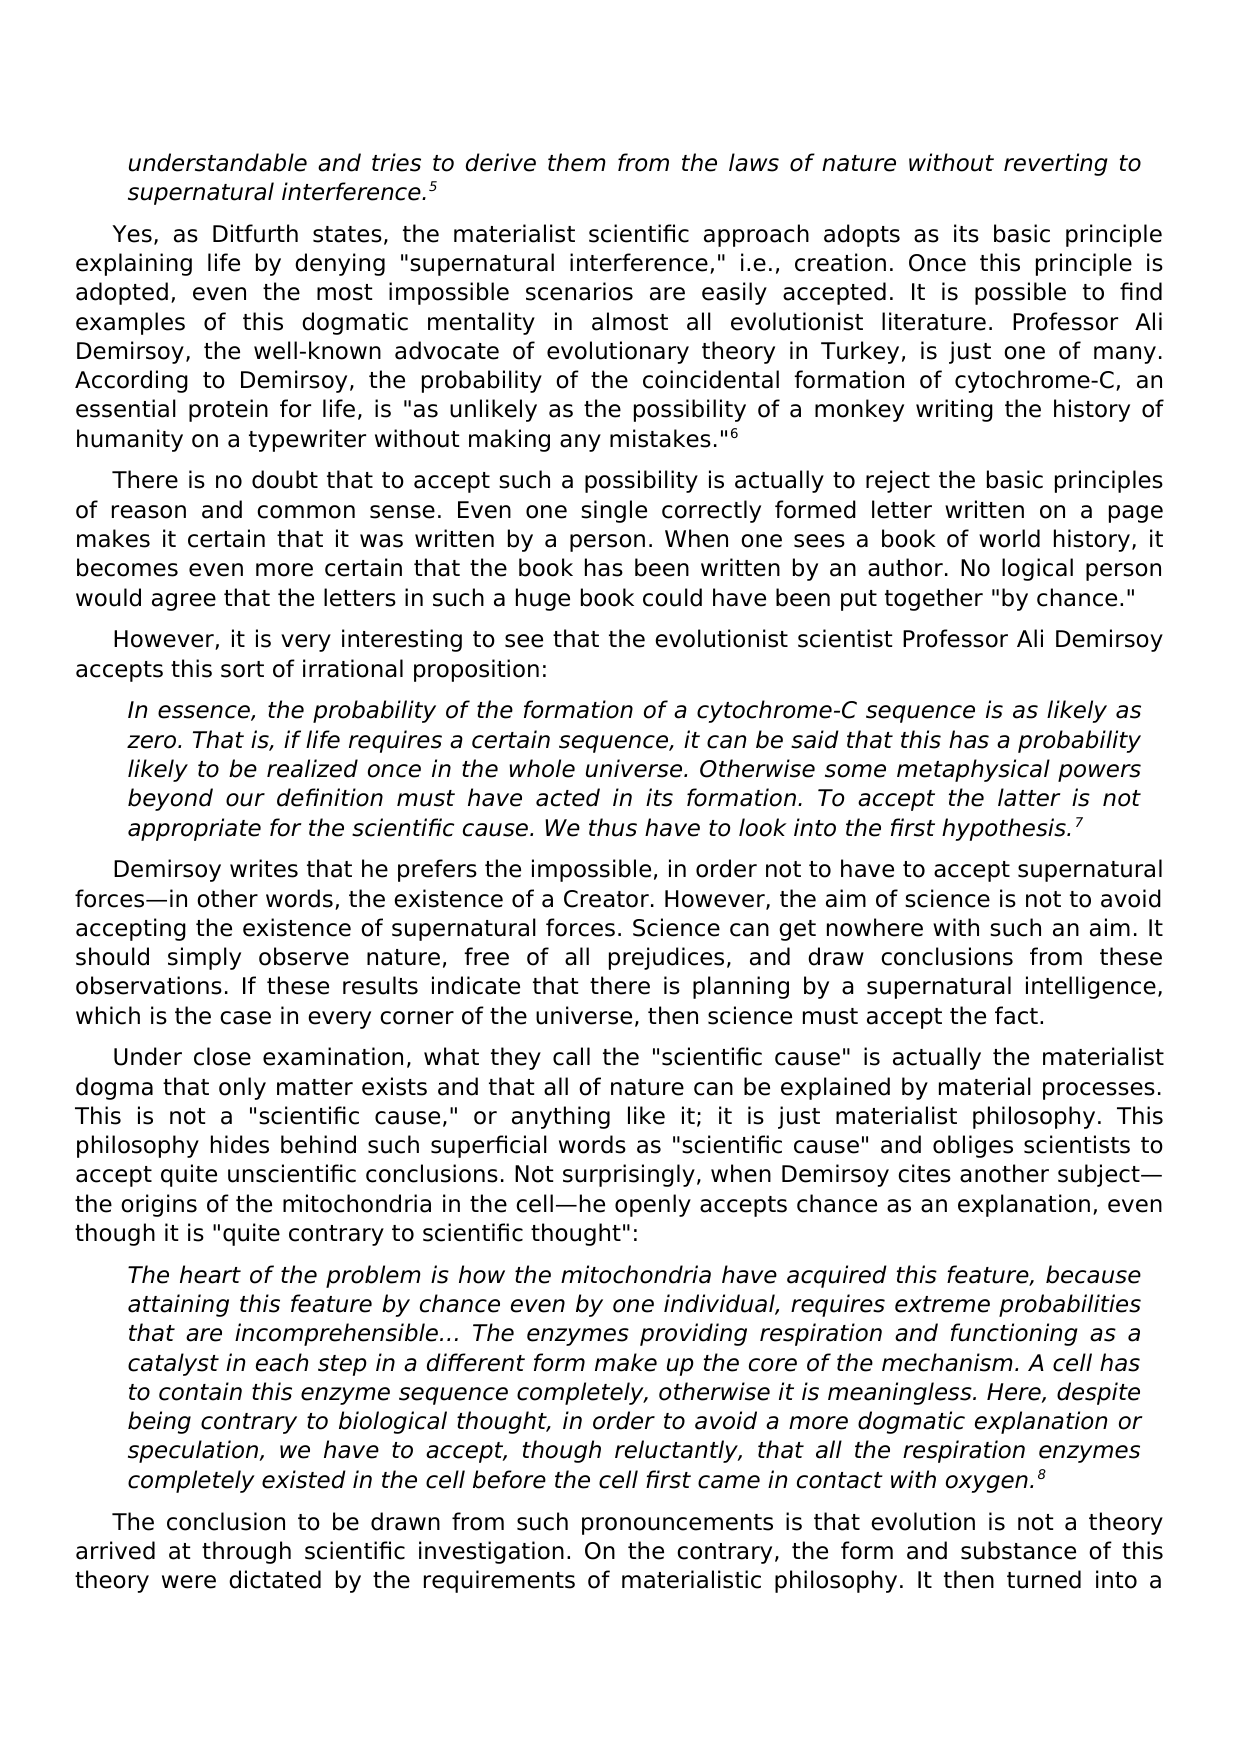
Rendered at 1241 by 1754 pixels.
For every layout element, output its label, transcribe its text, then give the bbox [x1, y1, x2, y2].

text Demirsoy writes that he prefers the impossible, in order not to have to accept supernatural forces—in other words, the existence of a Creator. However, the aim of science is not to avoid accepting the existence of supernatural forces. Science can get nowhere with such an aim. It should simply observe nature, free of all prejudices, and draw conclusions from these observations. If these results indicate that there is planning by a supernatural intelligence, which is the case in every corner of the universe, then science must accept the fact. [75, 856, 1165, 1029]
text Yes, as Ditfurth states, the materialist scientific approach adopts as its basic principle explaining life by denying "supernatural interference," i.e., creation. Once this principle is adopted, even the most impossible scenarios are easily accepted. It is possible to find examples of this dogmatic mentality in almost all evolutionist literature. Professor Ali Demirsoy, the well-known advocate of evolutionary theory in Turkey, is just one of many. According to Demirsoy, the probability of the coincidental formation of cytochrome-C, an essential protein for life, is "as unlikely as the possibility of a monkey writing the history of humanity on a typewriter without making any mistakes."6 [75, 221, 1165, 453]
text The conclusion to be drawn from such pronouncements is that evolution is not a theory arrived at through scientific investigation. On the contrary, the form and substance of this theory were dictated by the requirements of materialistic philosophy. It then turned into a [75, 1509, 1165, 1594]
text understandable and tries to derive them from the laws of nature without reverting to supernatural interference.5 [127, 150, 1143, 206]
text The heart of the problem is how the mitochondria have acquired this feature, because attaining this feature by chance even by one individual, requires extreme probabilities that are incomprehensible... The enzymes providing respiration and functioning as a catalyst in each step in a different form make up the core of the mechanism. A cell has to contain this enzyme sequence completely, otherwise it is meaningless. Here, despite being contrary to biological thought, in order to avoid a more dogmatic explanation or speculation, we have to accept, though reluctantly, that all the respiration enzymes completely existed in the cell before the cell first came in contact with oxygen.8 [127, 1262, 1143, 1493]
text Under close examination, what they call the "scientific cause" is actually the materialist dogma that only matter exists and that all of nature can be explained by material processes. This is not a "scientific cause," or anything like it; it is just materialist philosophy. This philosophy hides behind such superficial words as "scientific cause" and obliges scientists to accept quite unscientific conclusions. Not surprisingly, when Demirsoy cites another subject—the origins of the mitochondria in the cell—he openly accepts chance as an explanation, even though it is "quite contrary to scientific thought": [75, 1044, 1165, 1247]
text However, it is very interesting to see that the evolutionist scientist Professor Ali Demirsoy accepts this sort of irrational proposition: [75, 627, 1165, 682]
text In essence, the probability of the formation of a cytochrome-C sequence is as likely as zero. That is, if life requires a certain sequence, it can be said that this has a probability likely to be realized once in the whole universe. Otherwise some metaphysical powers beyond our definition must have acted in its formation. To accept the latter is not appropriate for the scientific cause. We thus have to look into the first hypothesis.7 [127, 698, 1143, 841]
text There is no doubt that to accept such a possibility is actually to reject the basic principles of reason and common sense. Even one single correctly formed letter written on a page makes it certain that it was written by a person. When one sees a book of world history, it becomes even more certain that the book has been written by an author. No logical person would agree that the letters in such a huge book could have been put together "by chance." [75, 468, 1165, 611]
